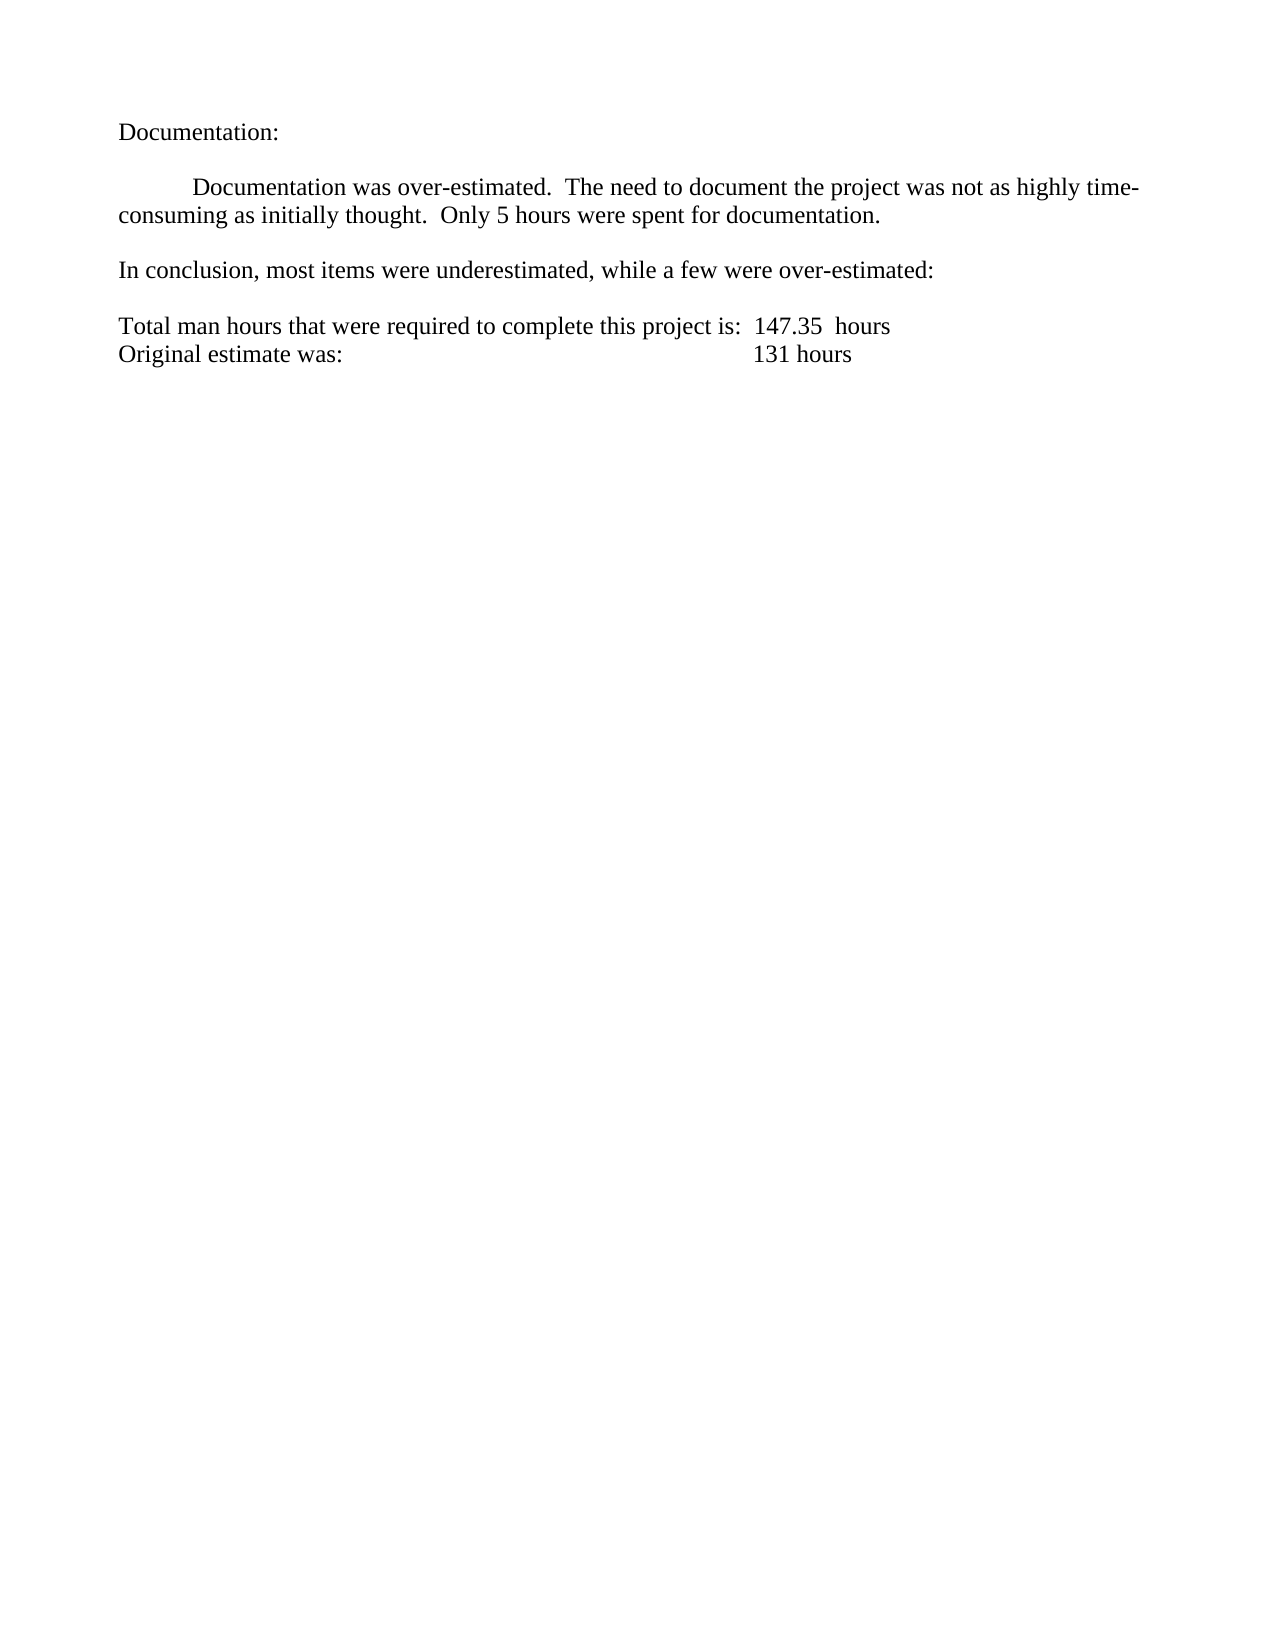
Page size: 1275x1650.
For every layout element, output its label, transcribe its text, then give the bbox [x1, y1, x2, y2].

text Documentation: [118, 118, 1157, 146]
text Original estimate was: 131 hours [118, 340, 1157, 367]
text Total man hours that were required to complete this project is: 147.35 hours [118, 312, 1157, 340]
text In conclusion, most items were underestimated, while a few were over-estimated: [118, 257, 1157, 284]
text Documentation was over-estimated. The need to document the project was not as highly time-consuming as initially thought. Only 5 hours were spent for documentation. [118, 173, 1157, 229]
